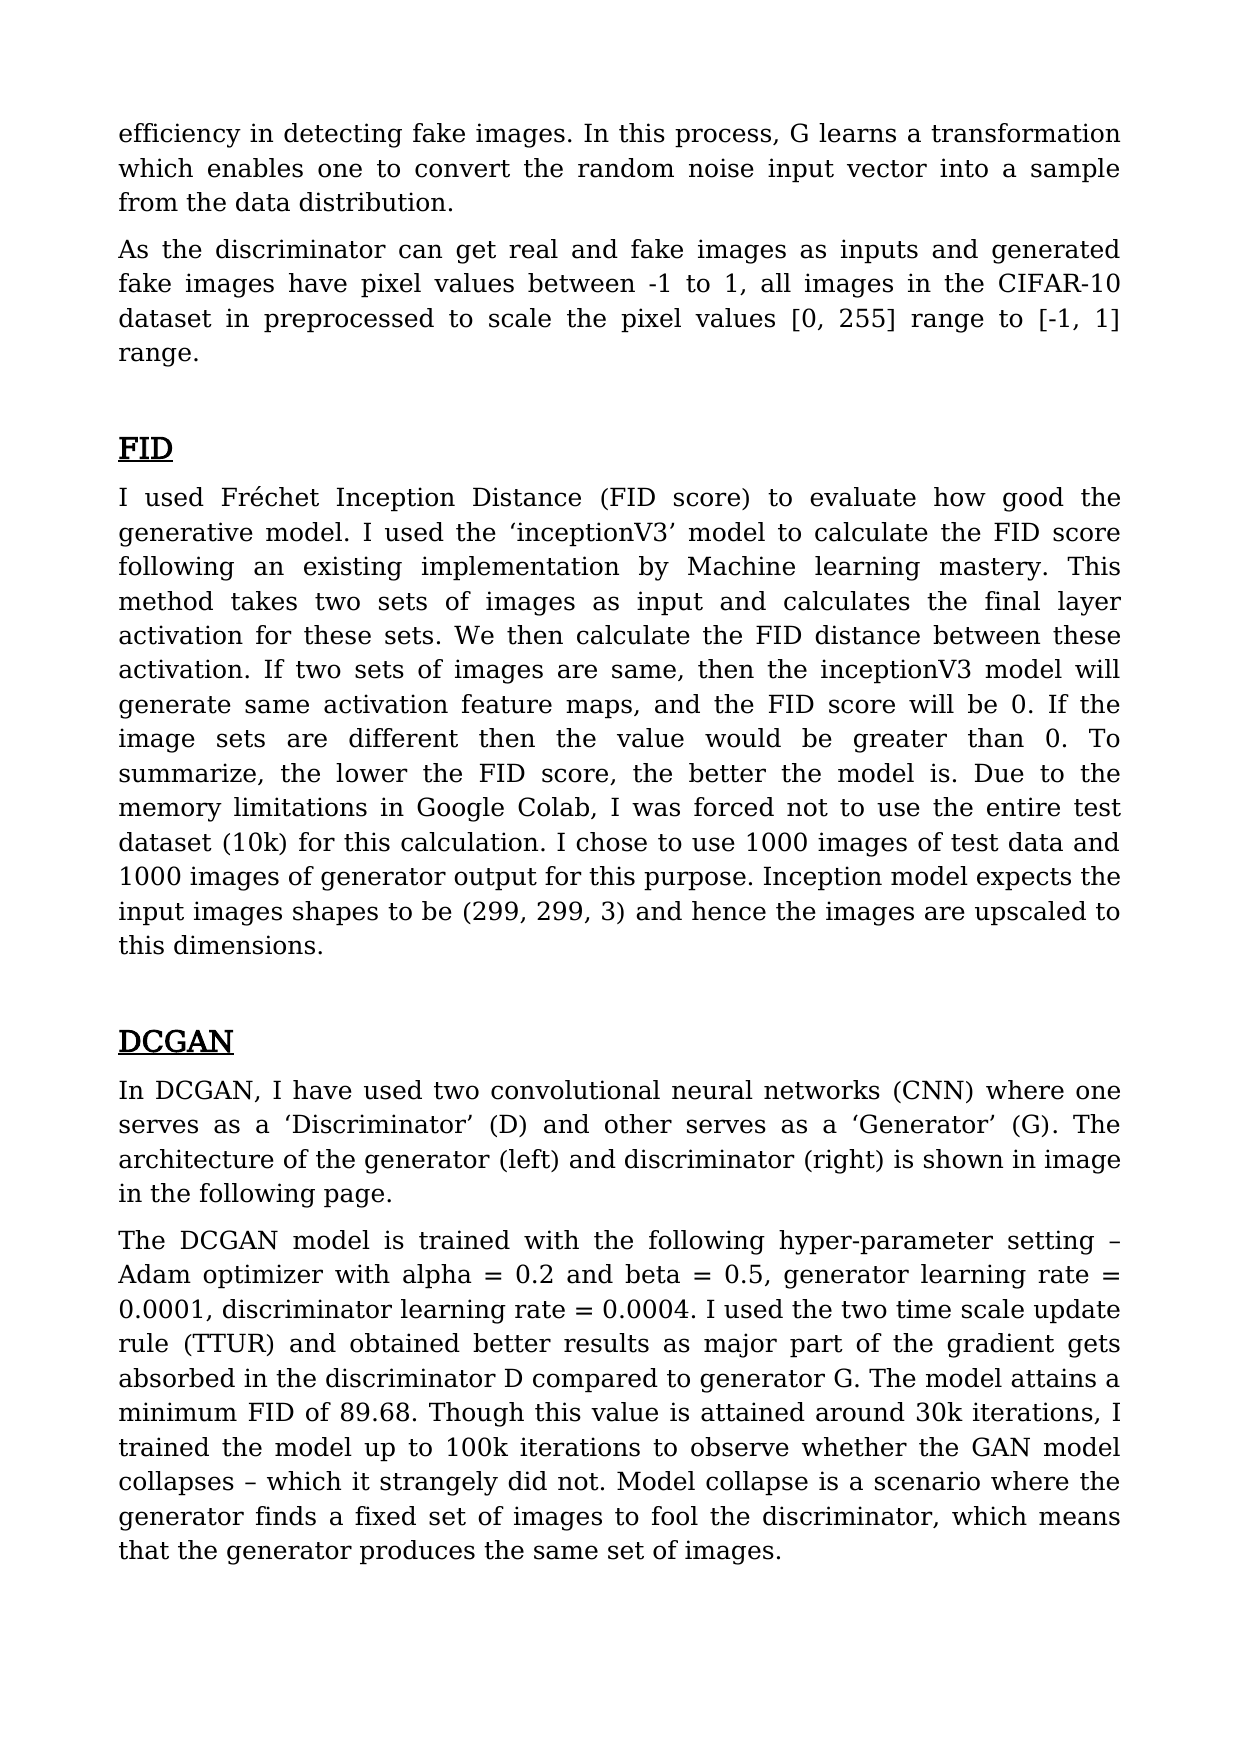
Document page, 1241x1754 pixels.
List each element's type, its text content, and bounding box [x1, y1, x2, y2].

text I used Fréchet Inception Distance (FID score) to evaluate how good the generative model. I used the ‘inceptionV3’ model to calculate the FID score following an existing implementation by Machine learning mastery. This method takes two sets of images as input and calculates the final layer activation for these sets. We then calculate the FID distance between these activation. If two sets of images are same, then the inceptionV3 model will generate same activation feature maps, and the FID score will be 0. If the image sets are different then the value would be greater than 0. To summarize, the lower the FID score, the better the model is. Due to the memory limitations in Google Colab, I was forced not to use the entire test dataset (10k) for this calculation. I chose to use 1000 images of test data and 1000 images of generator output for this purpose. Inception model expects the input images shapes to be (299, 299, 3) and hence the images are upscaled to this dimensions. [118, 482, 1122, 960]
text In DCGAN, I have used two convolutional neural networks (CNN) where one serves as a ‘Discriminator’ (D) and other serves as a ‘Generator’ (G). The architecture of the generator (left) and discriminator (right) is shown in image in the following page. [118, 1075, 1122, 1208]
text As the discriminator can get real and fake images as inputs and generated fake images have pixel values between -1 to 1, all images in the CIFAR-10 dataset in preprocessed to scale the pixel values [0, 255] range to [-1, 1] range. [118, 233, 1122, 367]
text efficiency in detecting fake images. In this process, G learns a transformation which enables one to convert the random noise input vector into a sample from the data distribution. [118, 118, 1122, 217]
text The DCGAN model is trained with the following hyper-parameter setting – Adam optimizer with alpha = 0.2 and beta = 0.5, generator learning rate = 0.0001, discriminator learning rate = 0.0004. I used the two time scale update rule (TTUR) and obtained better results as major part of the gradient gets absorbed in the discriminator D compared to generator G. The model attains a minimum FID of 89.68. Though this value is attained around 30k iterations, I trained the model up to 100k iterations to observe whether the GAN model collapses – which it strangely did not. Model collapse is a scenario where the generator finds a fixed set of images to fool the discriminator, which means that the generator produces the same set of images. [118, 1224, 1122, 1565]
text FID [118, 429, 1122, 464]
text DCGAN [118, 1023, 1122, 1058]
